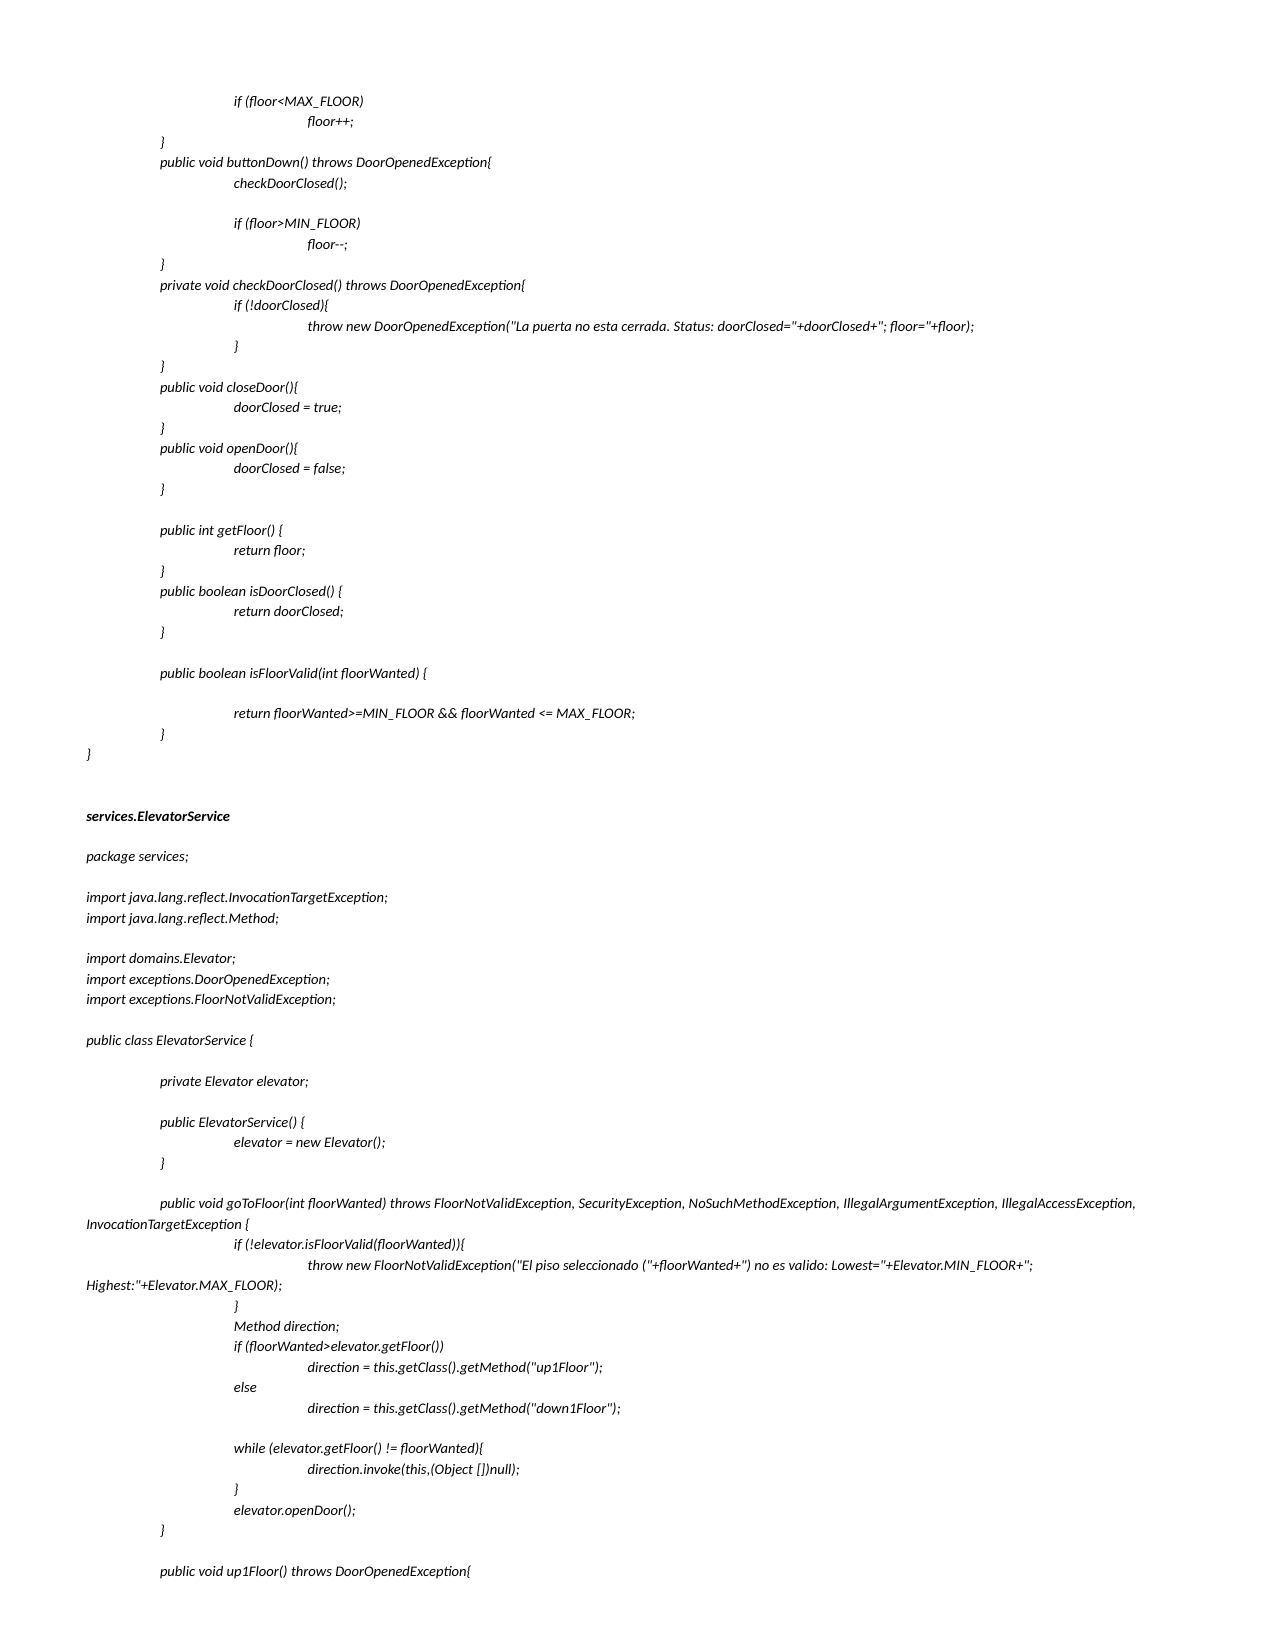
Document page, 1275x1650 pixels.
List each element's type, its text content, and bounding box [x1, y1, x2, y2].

text elevator = new Elevator(); [86, 1133, 1201, 1151]
text doorClosed = false; [86, 460, 1201, 477]
text return floor; [86, 541, 1201, 559]
text else [86, 1378, 1201, 1396]
text } [86, 1521, 1201, 1539]
text } [86, 746, 1201, 763]
text while (elevator.getFloor() != floorWanted){ [86, 1440, 1201, 1457]
text private Elevator elevator; [86, 1072, 1201, 1090]
text package services; [86, 848, 1201, 865]
text floor--; [86, 235, 1201, 253]
text } [86, 358, 1201, 375]
text public void goToFloor(int floorWanted) throws FloorNotValidException, SecurityException, NoSuchMethodException, IllegalArgumentException, IllegalAccessException, InvocationTargetException { [86, 1195, 1201, 1233]
text throw new DoorOpenedException("La puerta no esta cerrada. Status: doorClosed="+doorClosed+"; floor="+floor); [86, 317, 1201, 334]
text Method direction; [86, 1317, 1201, 1335]
text } [86, 337, 1201, 355]
text if (floor<MAX_FLOOR) [86, 92, 1201, 110]
text public class ElevatorService { [86, 1031, 1201, 1049]
text } [86, 623, 1201, 641]
text throw new FloorNotValidException("El piso seleccionado ("+floorWanted+") no es valido: Lowest="+Elevator.MIN_FLOOR+"; Highest:"+Elevator.MAX_FLOOR); [86, 1256, 1201, 1294]
text import java.lang.reflect.Method; [86, 909, 1201, 927]
text import java.lang.reflect.InvocationTargetException; [86, 888, 1201, 906]
text public boolean isDoorClosed() { [86, 582, 1201, 600]
text public void closeDoor(){ [86, 378, 1201, 396]
text } [86, 419, 1201, 437]
text } [86, 562, 1201, 579]
text } [86, 725, 1201, 743]
text doorClosed = true; [86, 398, 1201, 416]
text floor++; [86, 113, 1201, 130]
text public void up1Floor() throws DoorOpenedException{ [86, 1562, 1201, 1580]
text } [86, 256, 1201, 273]
text if (!doorClosed){ [86, 296, 1201, 314]
text direction = this.getClass().getMethod("down1Floor"); [86, 1399, 1201, 1417]
text import exceptions.FloorNotValidException; [86, 991, 1201, 1008]
text } [86, 133, 1201, 151]
text direction = this.getClass().getMethod("up1Floor"); [86, 1358, 1201, 1376]
text elevator.openDoor(); [86, 1501, 1201, 1519]
text services.ElevatorService [86, 807, 1201, 824]
text public int getFloor() { [86, 521, 1201, 539]
text if (floor>MIN_FLOOR) [86, 215, 1201, 232]
text } [86, 1481, 1201, 1498]
text return floorWanted>=MIN_FLOOR && floorWanted <= MAX_FLOOR; [86, 705, 1201, 722]
text public ElevatorService() { [86, 1113, 1201, 1131]
text } [86, 1297, 1201, 1314]
text checkDoorClosed(); [86, 174, 1201, 192]
text import exceptions.DoorOpenedException; [86, 970, 1201, 988]
text public boolean isFloorValid(int floorWanted) { [86, 664, 1201, 682]
text private void checkDoorClosed() throws DoorOpenedException{ [86, 276, 1201, 294]
text if (!elevator.isFloorValid(floorWanted)){ [86, 1236, 1201, 1253]
text return doorClosed; [86, 603, 1201, 620]
text direction.invoke(this,(Object [])null); [86, 1460, 1201, 1478]
text public void buttonDown() throws DoorOpenedException{ [86, 153, 1201, 171]
text public void openDoor(){ [86, 439, 1201, 457]
text import domains.Elevator; [86, 950, 1201, 967]
text } [86, 480, 1201, 498]
text if (floorWanted>elevator.getFloor()) [86, 1338, 1201, 1355]
text } [86, 1154, 1201, 1172]
